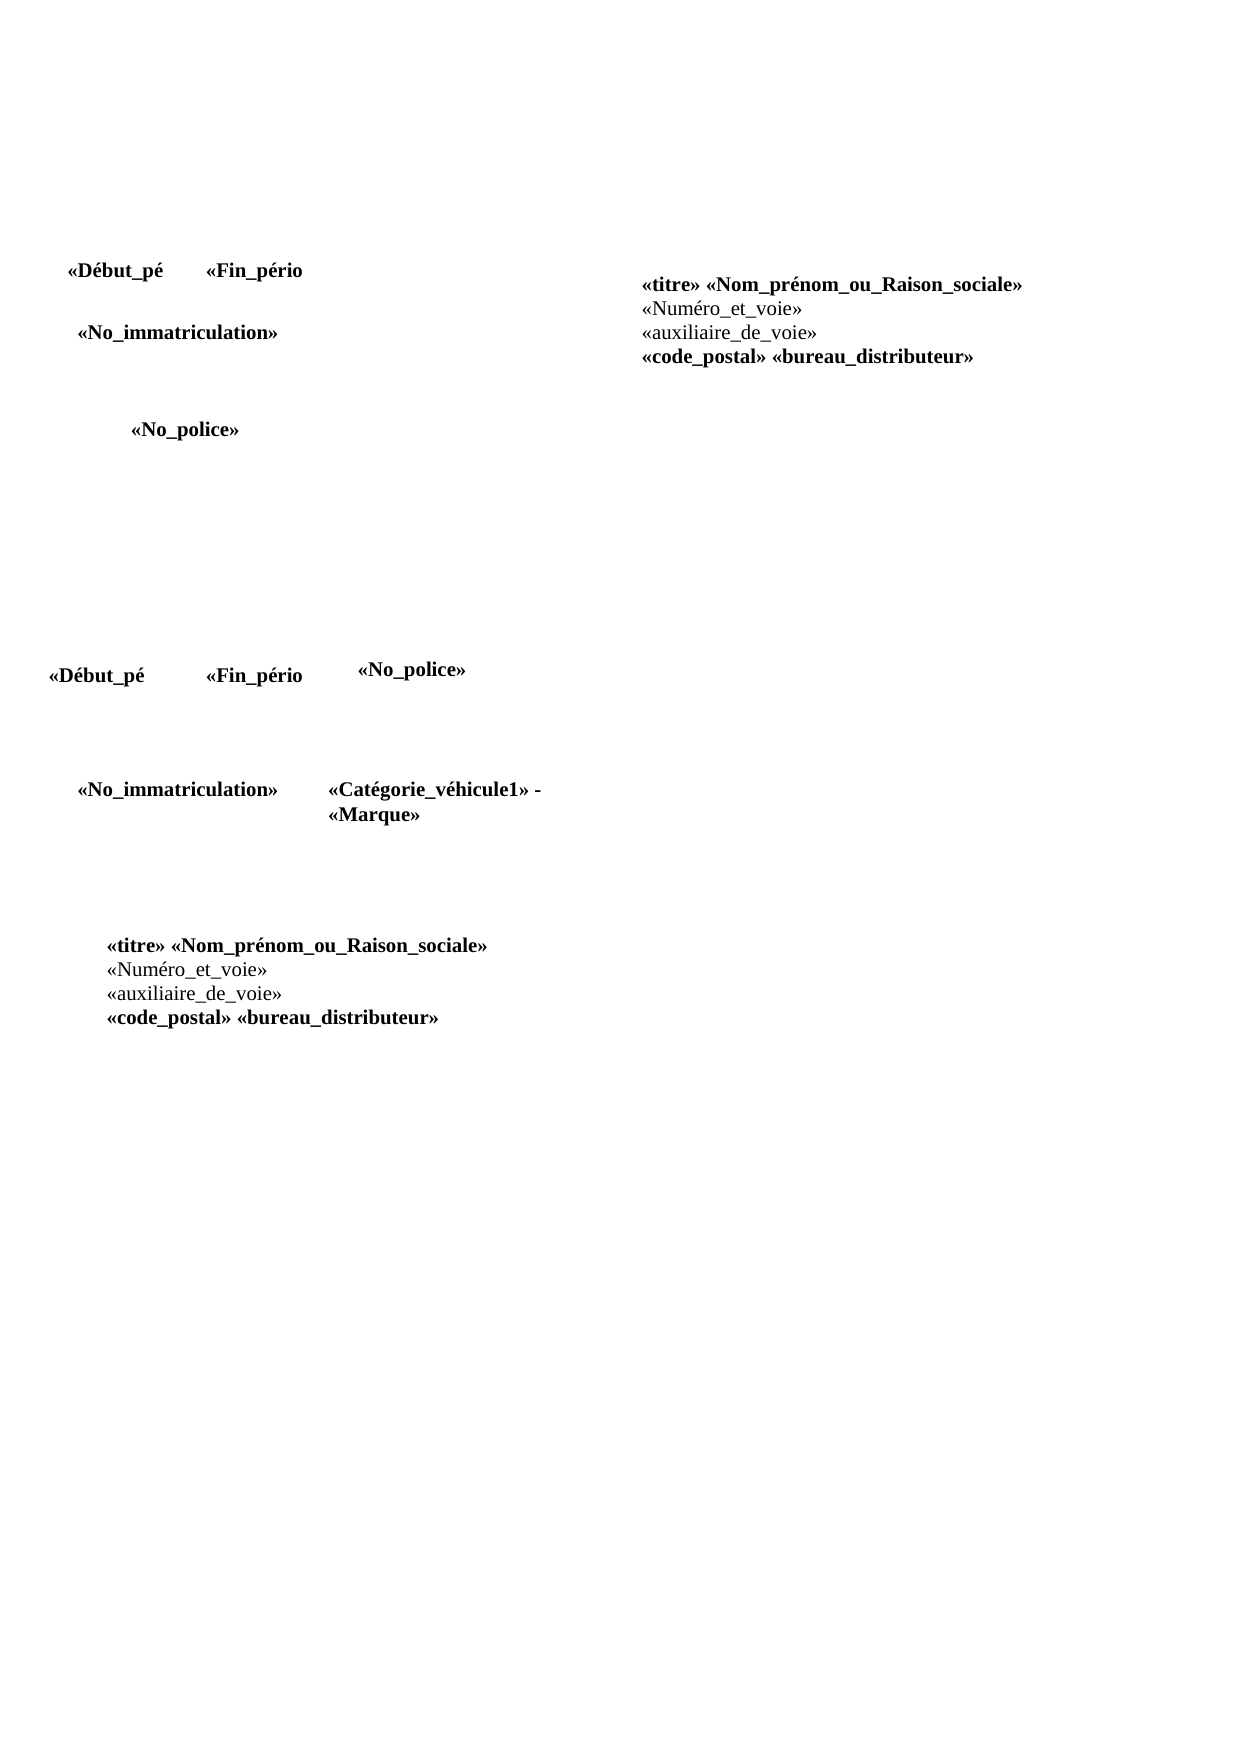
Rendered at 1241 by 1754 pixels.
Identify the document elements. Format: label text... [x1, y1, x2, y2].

table_cell [40, 537, 315, 561]
table_cell [166, 657, 170, 681]
table_cell [315, 561, 634, 585]
table_cell [170, 633, 187, 657]
table_cell [170, 681, 187, 705]
table_cell [634, 826, 1107, 849]
table_cell «No_police» [323, 657, 634, 681]
table_cell [315, 585, 634, 609]
table_cell «No_immatriculation» [40, 778, 315, 826]
table_cell [40, 633, 170, 657]
table_cell [40, 850, 170, 874]
table_cell [170, 657, 187, 681]
table_cell [187, 826, 315, 849]
table_cell [634, 981, 1107, 1005]
table_cell [315, 416, 634, 441]
table_cell [40, 609, 315, 633]
table_cell [40, 465, 315, 489]
table_cell [634, 1005, 1107, 1029]
table_cell [315, 753, 634, 777]
table_cell [634, 1054, 1107, 1077]
table_cell [634, 933, 1107, 957]
table_cell «Catégorie_véhicule1» - «Marque» [315, 778, 634, 826]
table_cell [315, 537, 634, 561]
table_cell [187, 681, 315, 705]
table_cell [634, 705, 1107, 729]
table_cell [634, 753, 1107, 777]
table_cell [170, 826, 187, 849]
table_cell [315, 898, 634, 933]
table_cell [40, 874, 170, 898]
table_cell [634, 850, 1107, 874]
table_cell [40, 681, 170, 705]
table_cell [40, 393, 315, 416]
table_cell [170, 898, 187, 933]
table_cell [315, 296, 634, 320]
table_cell «titre» «Nom_prénom_ou_Raison_sociale» «Numéro_et_voie» «auxiliaire_de_voie» «code_postal» «bureau_distributeur» [40, 933, 634, 1102]
table_header [187, 248, 315, 272]
table_cell [40, 368, 315, 392]
table_cell [634, 778, 1107, 826]
table_cell [187, 657, 191, 681]
table_cell [315, 465, 634, 489]
table_cell [634, 681, 1107, 705]
table_cell [315, 729, 634, 753]
table_cell [315, 393, 634, 416]
table_cell [40, 826, 170, 849]
table_cell [40, 489, 315, 513]
table_cell [634, 1029, 1107, 1053]
table_cell [40, 272, 170, 296]
table_cell [315, 850, 634, 874]
table_cell [634, 537, 1107, 561]
table_cell [40, 753, 315, 777]
table_cell [40, 729, 315, 753]
table_cell [187, 296, 315, 320]
table_cell [315, 344, 634, 368]
table_cell [634, 657, 1107, 681]
table_cell «No_immatriculation» [40, 320, 315, 344]
table_cell [315, 489, 634, 513]
table_cell [40, 898, 170, 933]
table_cell [40, 513, 315, 537]
table_cell [315, 681, 634, 705]
table_cell [170, 296, 187, 320]
table_cell «titre» «Nom_prénom_ou_Raison_sociale» «Numéro_et_voie» «auxiliaire_de_voie» «code_postal» «bureau_distributeur» [634, 272, 1107, 513]
table_cell [170, 850, 187, 874]
table_cell [634, 633, 1107, 657]
table_header [315, 248, 634, 272]
table_cell [634, 609, 1107, 633]
table_cell [634, 513, 1107, 537]
table_cell [315, 441, 634, 464]
table_cell [40, 561, 315, 585]
table_cell [40, 344, 315, 368]
table_cell [315, 513, 634, 537]
table_header [634, 248, 1107, 272]
table_cell [187, 898, 315, 933]
table_cell [40, 705, 315, 729]
table_cell [170, 874, 187, 898]
table_cell [315, 633, 634, 657]
table_cell [40, 585, 315, 609]
table_cell [315, 368, 634, 392]
table_header [40, 248, 170, 272]
table_cell [634, 585, 1107, 609]
table_cell [170, 272, 187, 296]
table_cell [187, 633, 315, 657]
table_cell [634, 874, 1107, 898]
table_cell [634, 1078, 1107, 1102]
table_cell [315, 826, 634, 849]
table_cell [315, 609, 634, 633]
table_cell [187, 850, 315, 874]
table_cell [634, 729, 1107, 753]
table_cell [315, 874, 634, 898]
table_cell [634, 898, 1107, 933]
table_cell [40, 296, 170, 320]
table_cell [315, 272, 634, 296]
table_cell «No_police» [40, 416, 315, 441]
table_cell [634, 957, 1107, 981]
table_cell [40, 441, 315, 464]
table_cell [315, 320, 634, 344]
table_cell [187, 874, 315, 898]
table_cell [634, 561, 1107, 585]
table_cell [315, 705, 634, 729]
table_cell [187, 272, 315, 296]
